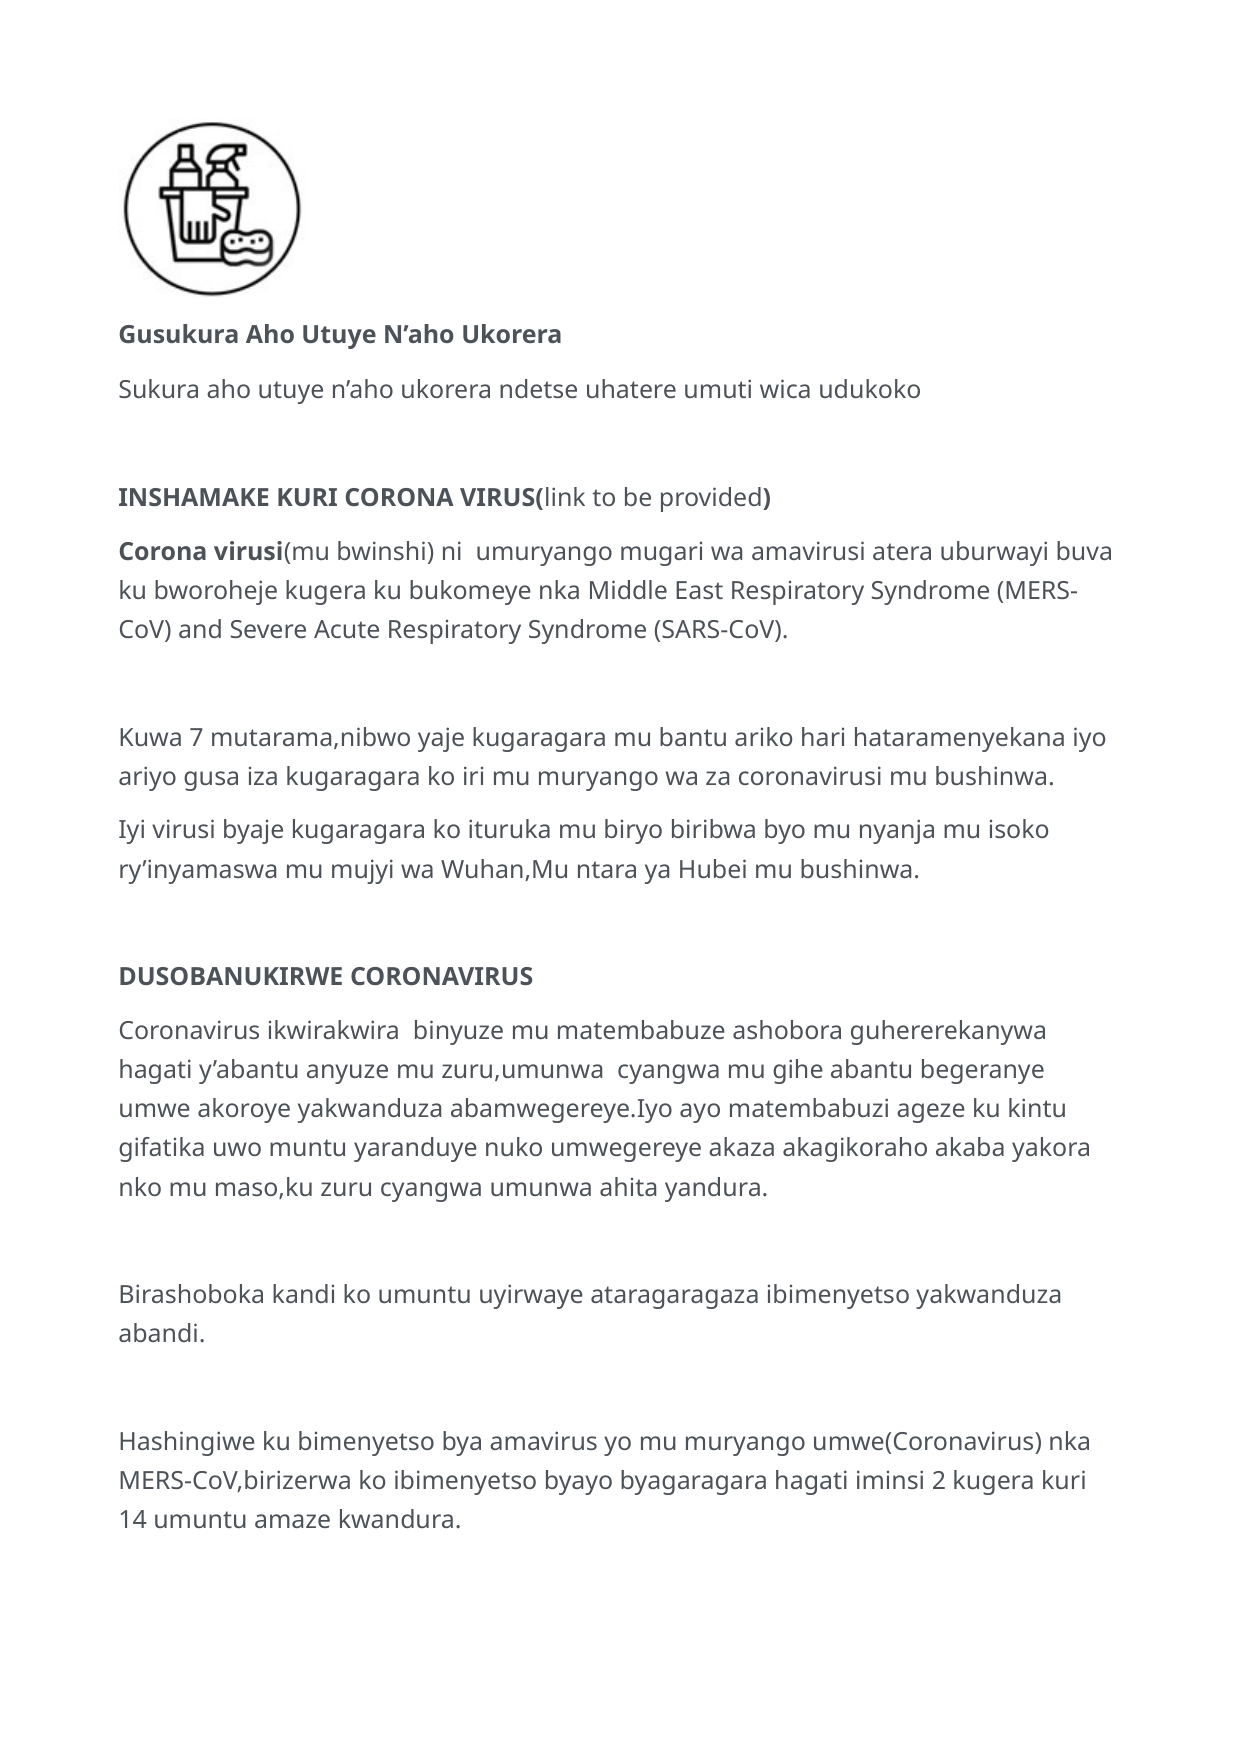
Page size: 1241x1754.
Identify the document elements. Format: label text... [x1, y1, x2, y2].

text Coronavirus ikwirakwira binyuze mu matembabuze ashobora guhererekanywa hagati y’abantu anyuze mu zuru,umunwa cyangwa mu gihe abantu begeranye umwe akoroye yakwanduza abamwegereye.Iyo ayo matembabuzi ageze ku kintu gifatika uwo muntu yaranduye nuko umwegereye akaza akagikoraho akaba yakora nko mu maso,ku zuru cyangwa umunwa ahita yandura. [118, 1012, 1122, 1203]
text Sukura aho utuye n’aho ukorera ndetse uhatere umuti wica udukoko [118, 372, 1122, 406]
text Hashingiwe ku bimenyetso bya amavirus yo mu muryango umwe(Coronavirus) nka MERS-CoV,birizerwa ko ibimenyetso byayo byagaragara hagati iminsi 2 kugera kuri 14 umuntu amaze kwandura. [118, 1423, 1122, 1536]
text Corona virusi(mu bwinshi) ni umuryango mugari wa amavirusi atera uburwayi buva ku bworoheje kugera ku bukomeye nka Middle East Respiratory Syndrome (MERS-CoV) and Severe Acute Respiratory Syndrome (SARS-CoV). [118, 533, 1122, 646]
text Birashoboka kandi ko umuntu uyirwaye ataragaragaza ibimenyetso yakwanduza abandi. [118, 1277, 1122, 1350]
text DUSOBANUKIRWE CORONAVIRUS [118, 959, 1122, 993]
text INSHAMAKE KURI CORONA VIRUS(link to be provided) [118, 479, 1122, 514]
picture [118, 118, 309, 298]
text Kuwa 7 mutarama,nibwo yaje kugaragara mu bantu ariko hari hataramenyekana iyo ariyo gusa iza kugaragara ko iri mu muryango wa za coronavirusi mu bushinwa. [118, 719, 1122, 792]
subtitle Gusukura Aho Utuye N’aho Ukorera [118, 317, 1122, 351]
text Iyi virusi byaje kugaragara ko ituruka mu biryo biribwa byo mu nyanja mu isoko ry’inyamaswa mu mujyi wa Wuhan,Mu ntara ya Hubei mu bushinwa. [118, 812, 1122, 885]
